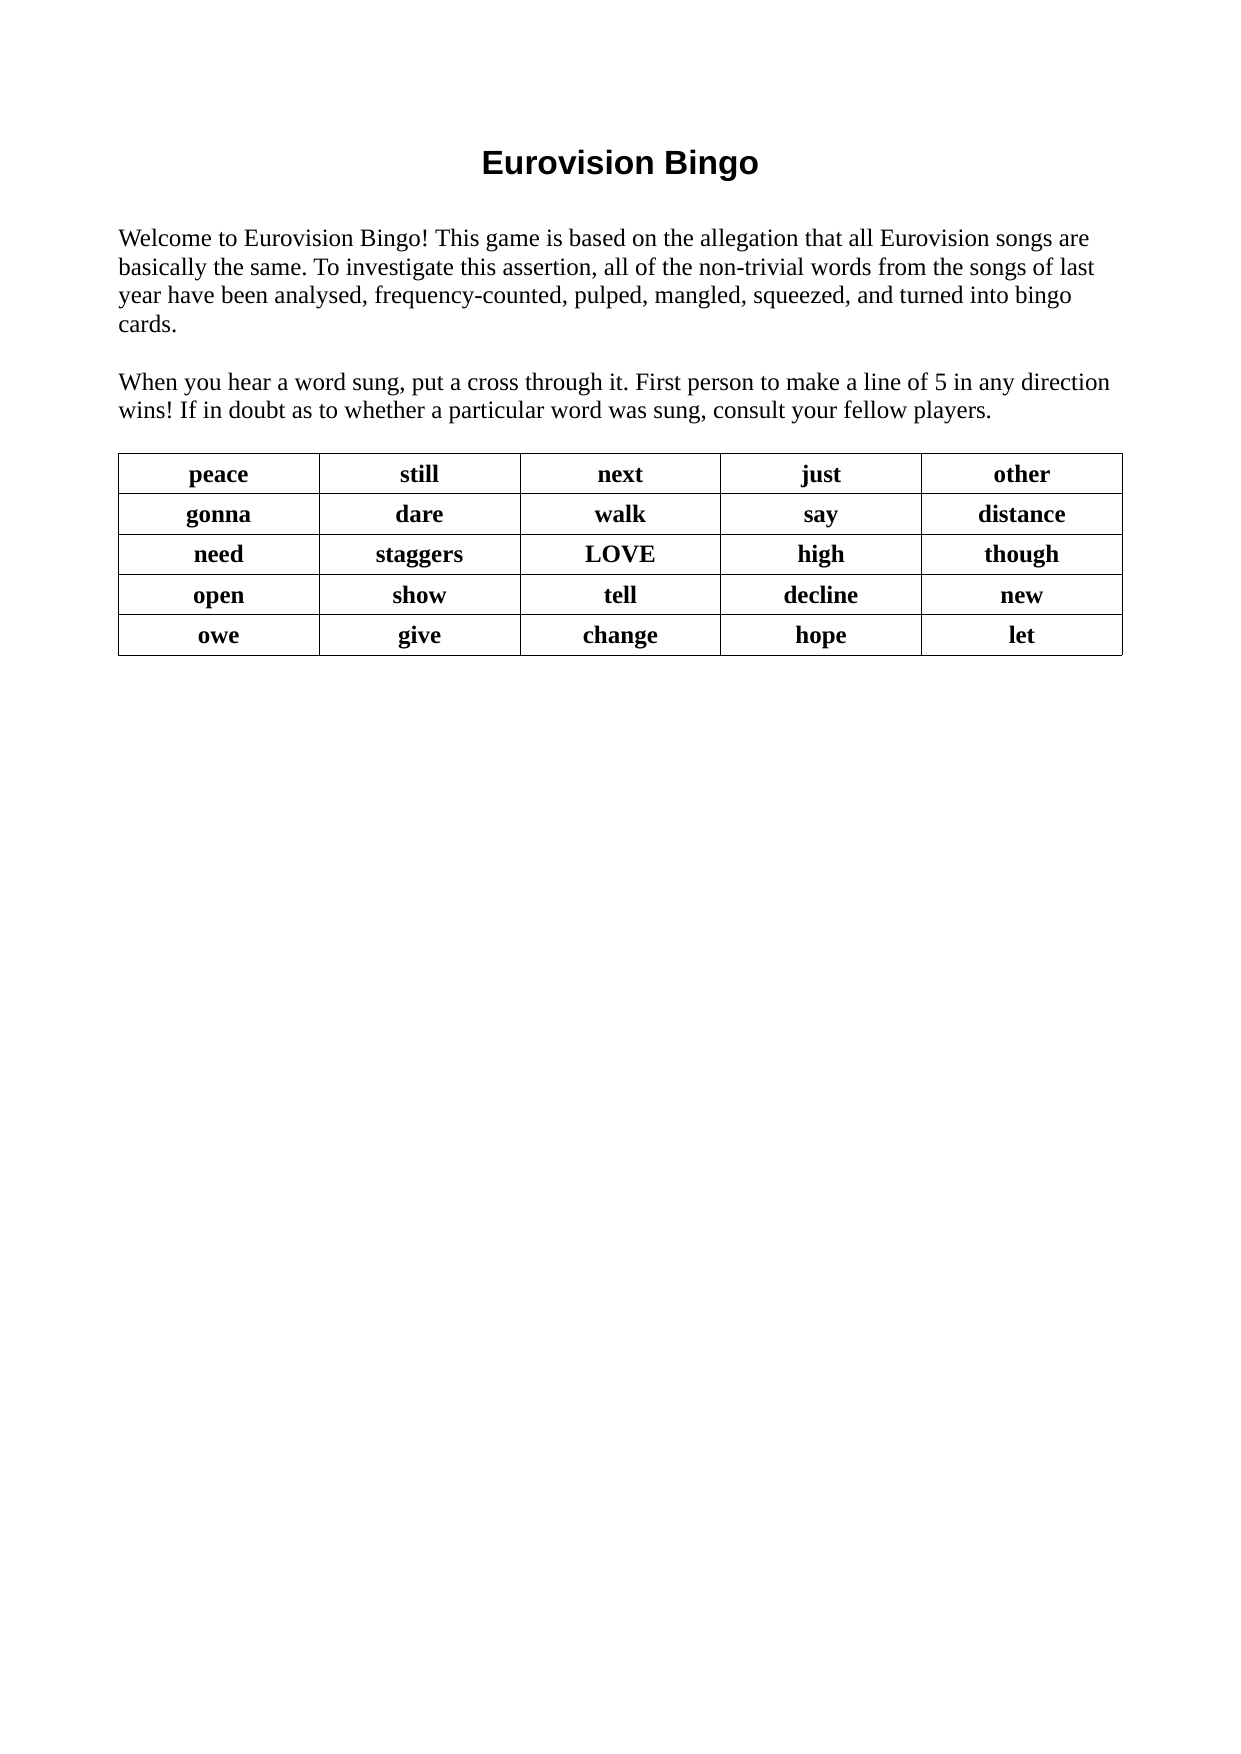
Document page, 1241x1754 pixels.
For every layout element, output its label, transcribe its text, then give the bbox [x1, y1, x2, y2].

table_cell hope [721, 615, 921, 654]
subtitle Eurovision Bingo [118, 143, 1122, 182]
table_cell dare [320, 494, 520, 534]
table_header peace [119, 454, 319, 493]
table_cell walk [521, 494, 720, 534]
table_cell high [721, 535, 921, 574]
table_cell distance [922, 494, 1122, 534]
table_cell though [922, 535, 1122, 574]
text When you hear a word sung, put a cross through it. First person to make a line of 5 in any direction wins! If in doubt as to whether a particular word was sung, consult your fellow players. [118, 367, 1122, 424]
table_cell tell [521, 575, 720, 614]
table_cell staggers [320, 535, 520, 574]
table_cell change [521, 615, 720, 654]
table_cell open [119, 575, 319, 614]
table_cell new [922, 575, 1122, 614]
table_cell show [320, 575, 520, 614]
table_header other [922, 454, 1122, 493]
table_cell LOVE [521, 535, 720, 574]
text Welcome to Eurovision Bingo! This game is based on the allegation that all Eurovision songs are basically the same. To investigate this assertion, all of the non-trivial words from the songs of last year have been analysed, frequency-counted, pulped, mangled, squeezed, and turned into bingo cards. [118, 223, 1122, 338]
table_cell owe [119, 615, 319, 654]
table_cell let [922, 615, 1122, 654]
table_header still [320, 454, 520, 493]
table_cell need [119, 535, 319, 574]
table_cell gonna [119, 494, 319, 534]
table_cell give [320, 615, 520, 654]
table_cell say [721, 494, 921, 534]
table_header next [521, 454, 720, 493]
table_cell decline [721, 575, 921, 614]
table_header just [721, 454, 921, 493]
